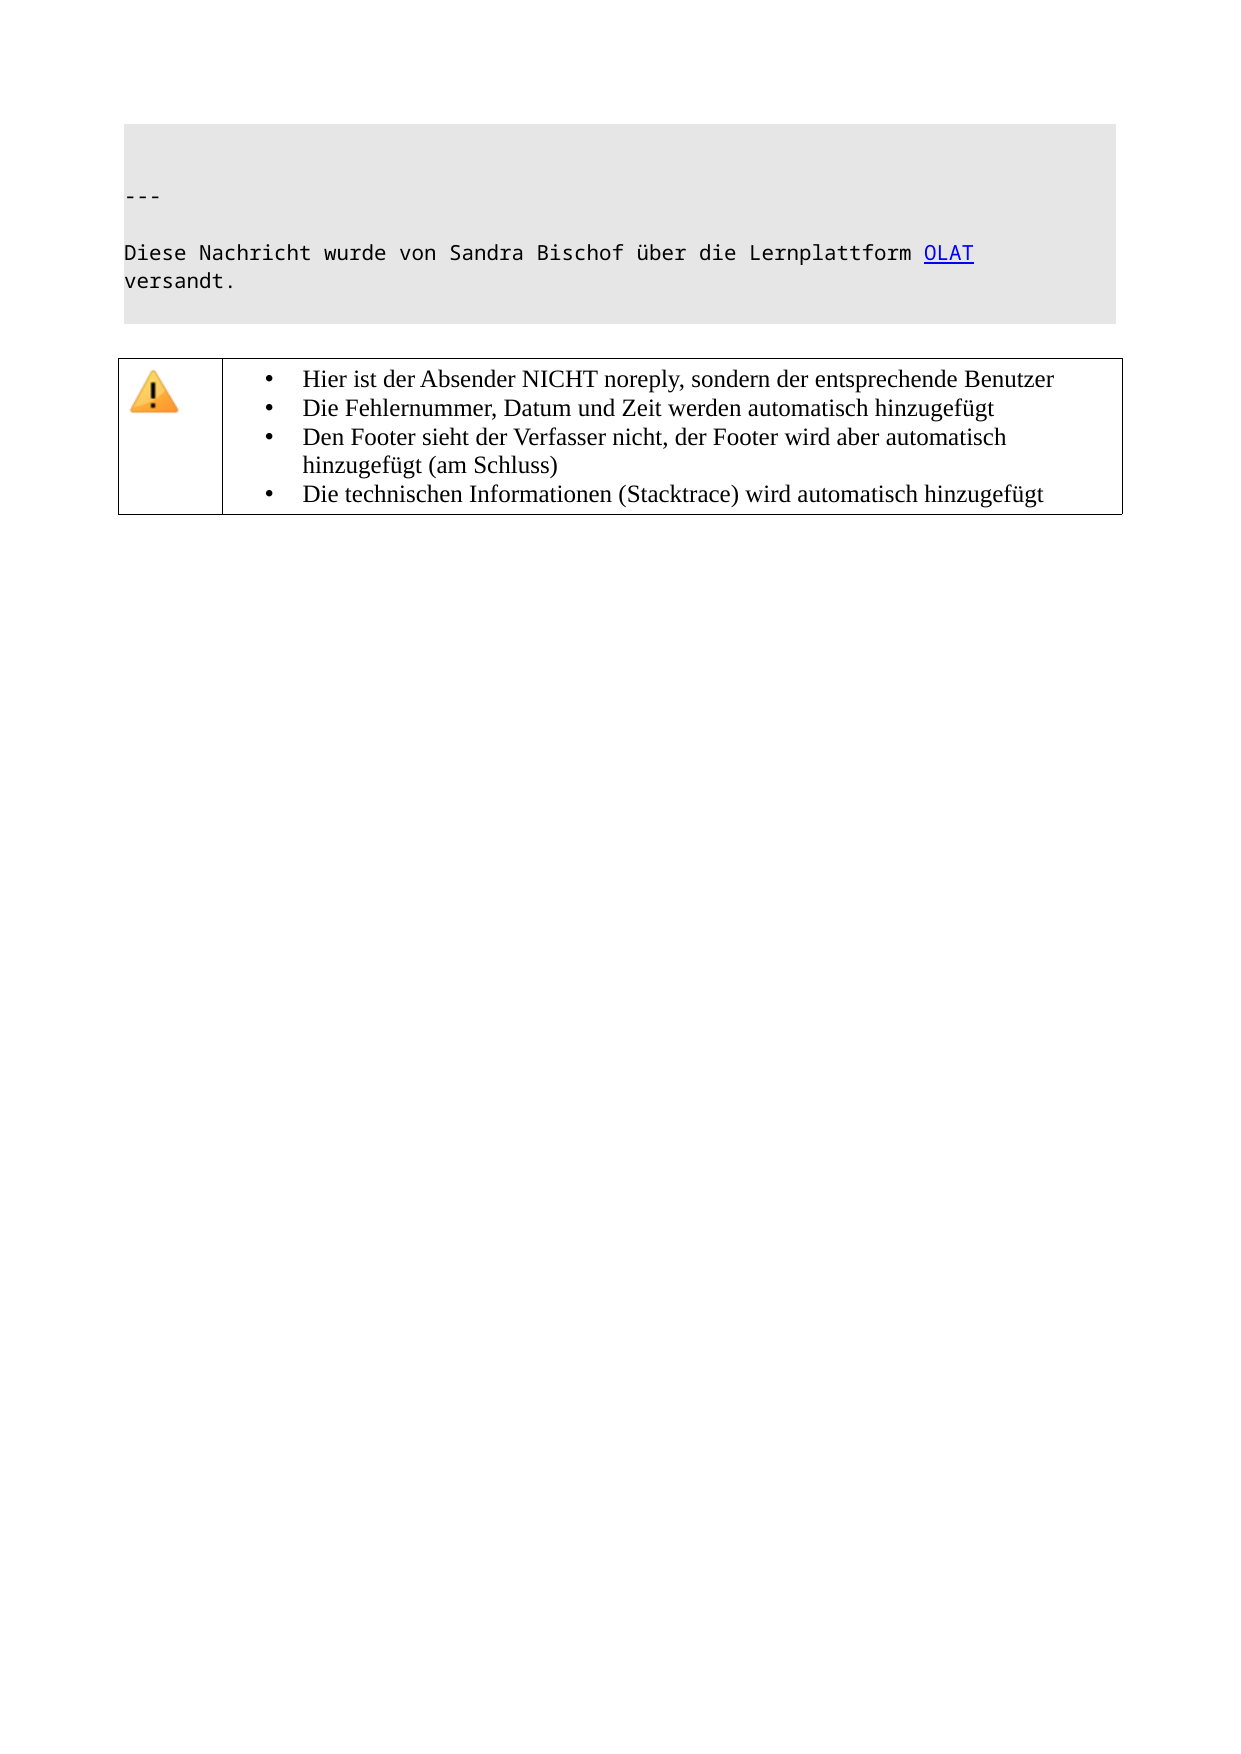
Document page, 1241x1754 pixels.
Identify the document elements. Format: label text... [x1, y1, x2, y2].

picture [123, 364, 184, 421]
table_header [119, 359, 222, 514]
table_header Hier ist der Absender NICHT noreply, sondern der entsprechende Benutzer Die Fehlernummer, Datum und Zeit werden automatisch hinzugefügt Den Footer sieht der Verfasser nicht, der Footer wird aber automatisch hinzugefügt (am Schluss) Die technischen Informationen (Stacktrace) wird automatisch hinzugefügt [223, 359, 1122, 514]
table_header --- Diese Nachricht wurde von Sandra Bischof über die Lernplattform OLAT versandt. [118, 118, 1122, 329]
